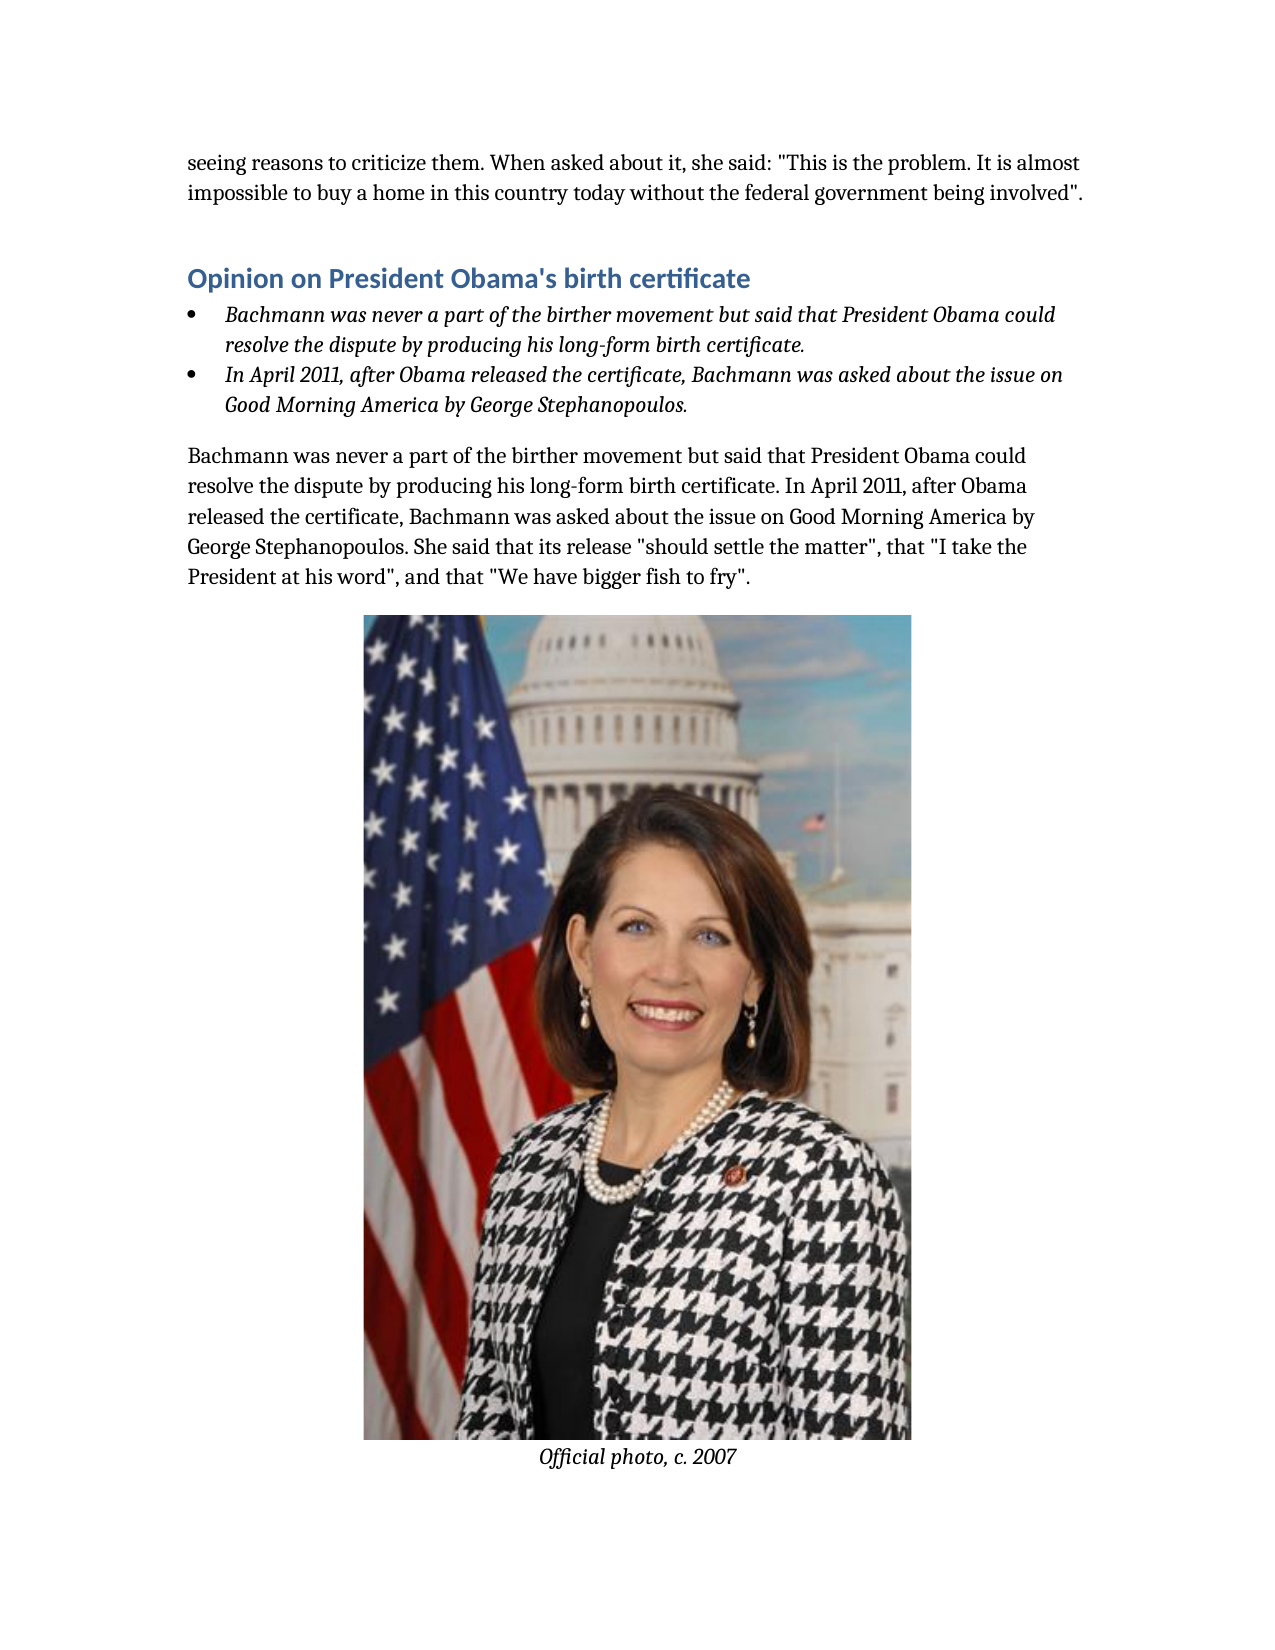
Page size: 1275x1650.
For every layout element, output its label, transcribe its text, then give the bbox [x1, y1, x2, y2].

text seeing reasons to criticize them. When asked about it, she said: "This is the problem. It is almost impossible to buy a home in this country today without the federal government being involved". [187, 150, 1087, 207]
text Bachmann was never a part of the birther movement but said that President Obama could resolve the dispute by producing his long-form birth certificate. In April 2011, after Obama released the certificate, Bachmann was asked about the issue on Good Morning America by George Stephanopoulos. She said that its release "should settle the matter", that "I take the President at his word", and that "We have bigger fish to fry". [187, 443, 1087, 590]
list In April 2011, after Obama released the certificate, Bachmann was asked about the issue on Good Morning America by George Stephanopoulos. [187, 362, 1087, 418]
list Bachmann was never a part of the birther movement but said that President Obama could resolve the dispute by producing his long-form birth certificate. [187, 301, 1087, 358]
text Official photo, c. 2007 [187, 615, 1087, 1470]
subtitle Opinion on President Obama's birth certificate [187, 260, 1087, 296]
picture [363, 615, 912, 1440]
